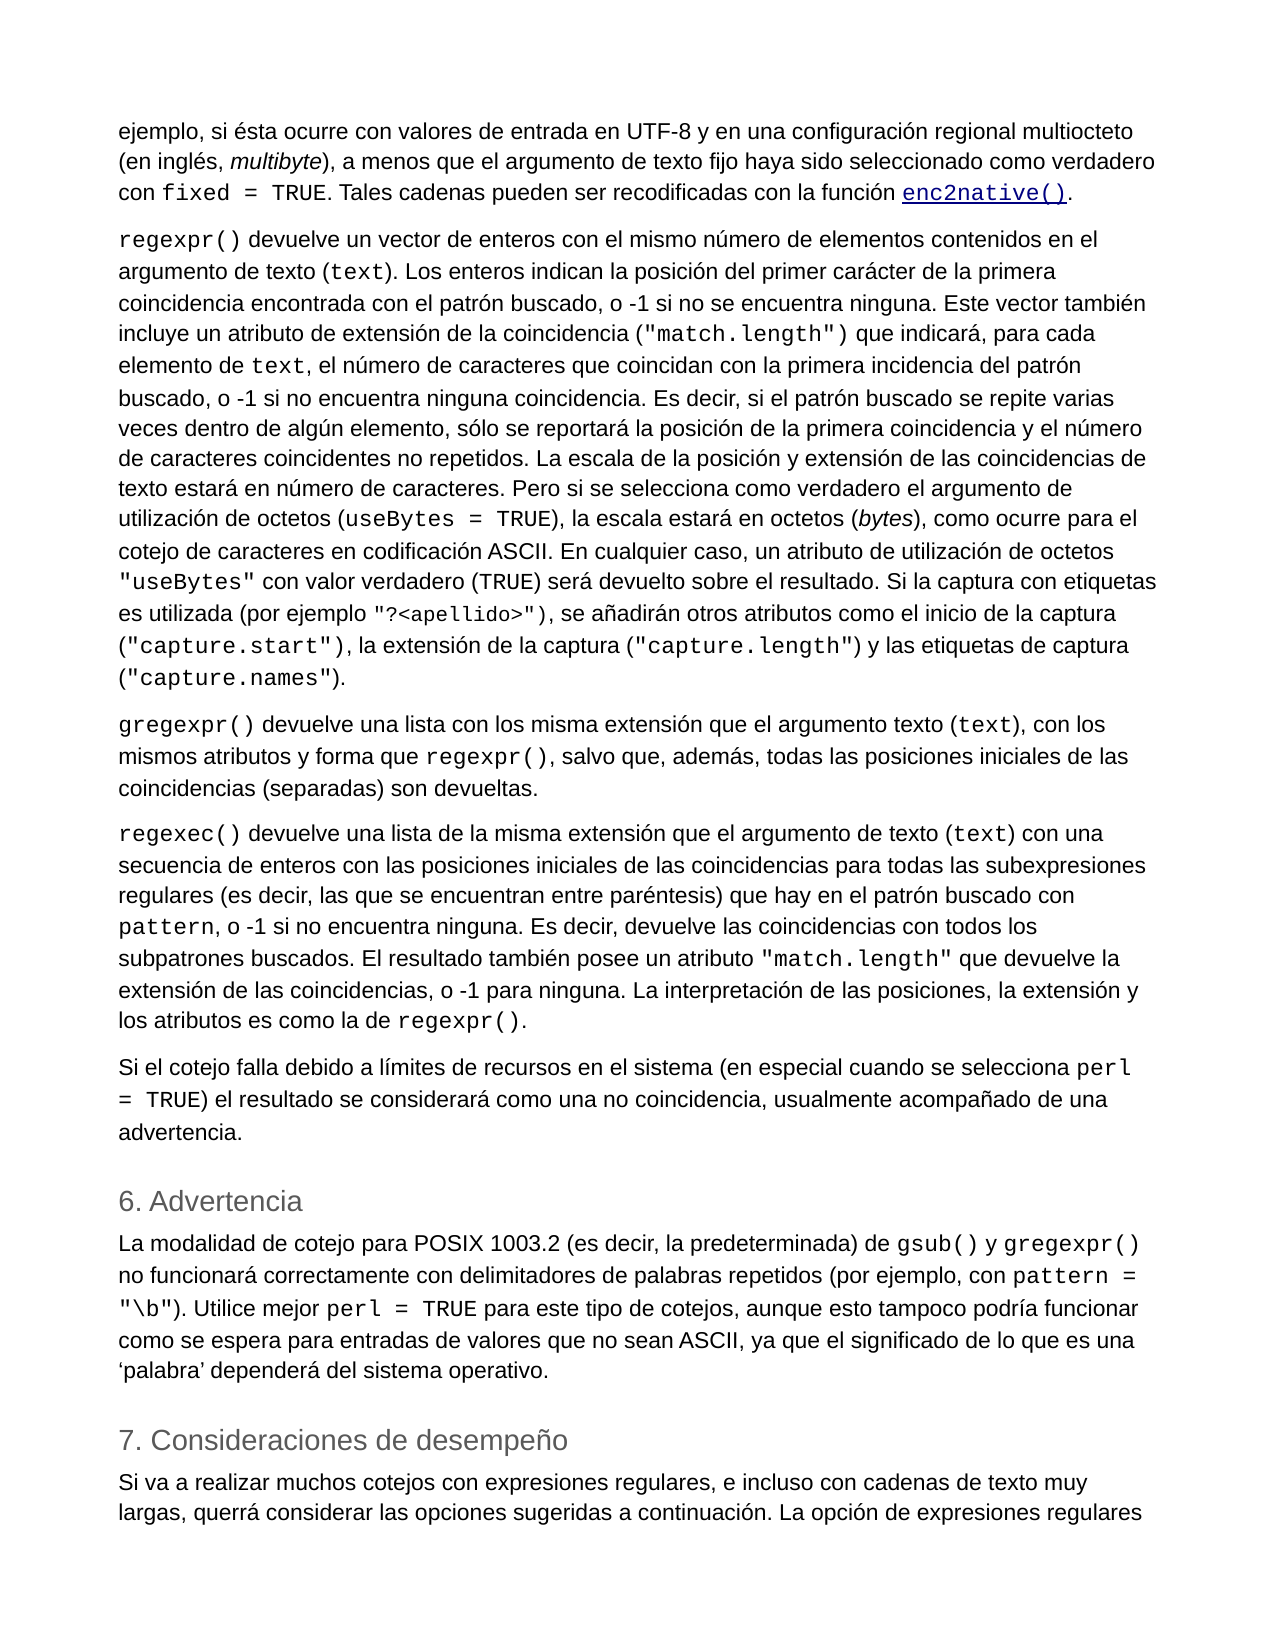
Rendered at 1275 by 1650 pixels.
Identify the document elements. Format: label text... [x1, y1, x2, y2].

text ejemplo, si ésta ocurre con valores de entrada en UTF-8 y en una configuración regional multiocteto (en inglés, multibyte), a menos que el argumento de texto fijo haya sido seleccionado como verdadero con fixed = TRUE. Tales cadenas pueden ser recodificadas con la función enc2native(). [118, 118, 1157, 207]
text regexpr() devuelve un vector de enteros con el mismo número de elementos contenidos en el argumento de texto (text). Los enteros indican la posición del primer carácter de la primera coincidencia encontrada con el patrón buscado, o -1 si no se encuentra ninguna. Este vector también incluye un atributo de extensión de la coincidencia ("match.length") que indicará, para cada elemento de text, el número de caracteres que coincidan con la primera incidencia del patrón buscado, o -1 si no encuentra ninguna coincidencia. Es decir, si el patrón buscado se repite varias veces dentro de algún elemento, sólo se reportará la posición de la primera coincidencia y el número de caracteres coincidentes no repetidos. La escala de la posición y extensión de las coincidencias de texto estará en número de caracteres. Pero si se selecciona como verdadero el argumento de utilización de octetos (useBytes = TRUE), la escala estará en octetos (bytes), como ocurre para el cotejo de caracteres en codificación ASCII. En cualquier caso, un atributo de utilización de octetos "useBytes" con valor verdadero (TRUE) será devuelto sobre el resultado. Si la captura con etiquetas es utilizada (por ejemplo "?<apellido>"), se añadirán otros atributos como el inicio de la captura ("capture.start"), la extensión de la captura ("capture.length") y las etiquetas de captura ("capture.names"). [118, 226, 1157, 692]
text La modalidad de cotejo para POSIX 1003.2 (es decir, la predeterminada) de gsub() y gregexpr() no funcionará correctamente con delimitadores de palabras repetidos (por ejemplo, con pattern = "\b"). Utilice mejor perl = TRUE para este tipo de cotejos, aunque esto tampoco podría funcionar como se espera para entradas de valores que no sean ASCII, ya que el significado de lo que es una ‘palabra’ dependerá del sistema operativo. [118, 1230, 1157, 1383]
subtitle 7. Consideraciones de desempeño [118, 1423, 1157, 1456]
text Si va a realizar muchos cotejos con expresiones regulares, e incluso con cadenas de texto muy largas, querrá considerar las opciones sugeridas a continuación. La opción de expresiones regulares [118, 1469, 1157, 1525]
text Si el cotejo falla debido a límites de recursos en el sistema (en especial cuando se selecciona perl = TRUE) el resultado se considerará como una no coincidencia, usualmente acompañado de una advertencia. [118, 1054, 1157, 1145]
subtitle 6. Advertencia [118, 1184, 1157, 1218]
text gregexpr() devuelve una lista con los misma extensión que el argumento texto (text), con los mismos atributos y forma que regexpr(), salvo que, además, todas las posiciones iniciales de las coincidencias (separadas) son devueltas. [118, 711, 1157, 802]
text regexec() devuelve una lista de la misma extensión que el argumento de texto (text) con una secuencia de enteros con las posiciones iniciales de las coincidencias para todas las subexpresiones regulares (es decir, las que se encuentran entre paréntesis) que hay en el patrón buscado con pattern, o -1 si no encuentra ninguna. Es decir, devuelve las coincidencias con todos los subpatrones buscados. El resultado también posee un atributo "match.length" que devuelve la extensión de las coincidencias, o -1 para ninguna. La interpretación de las posiciones, la extensión y los atributos es como la de regexpr(). [118, 820, 1157, 1036]
